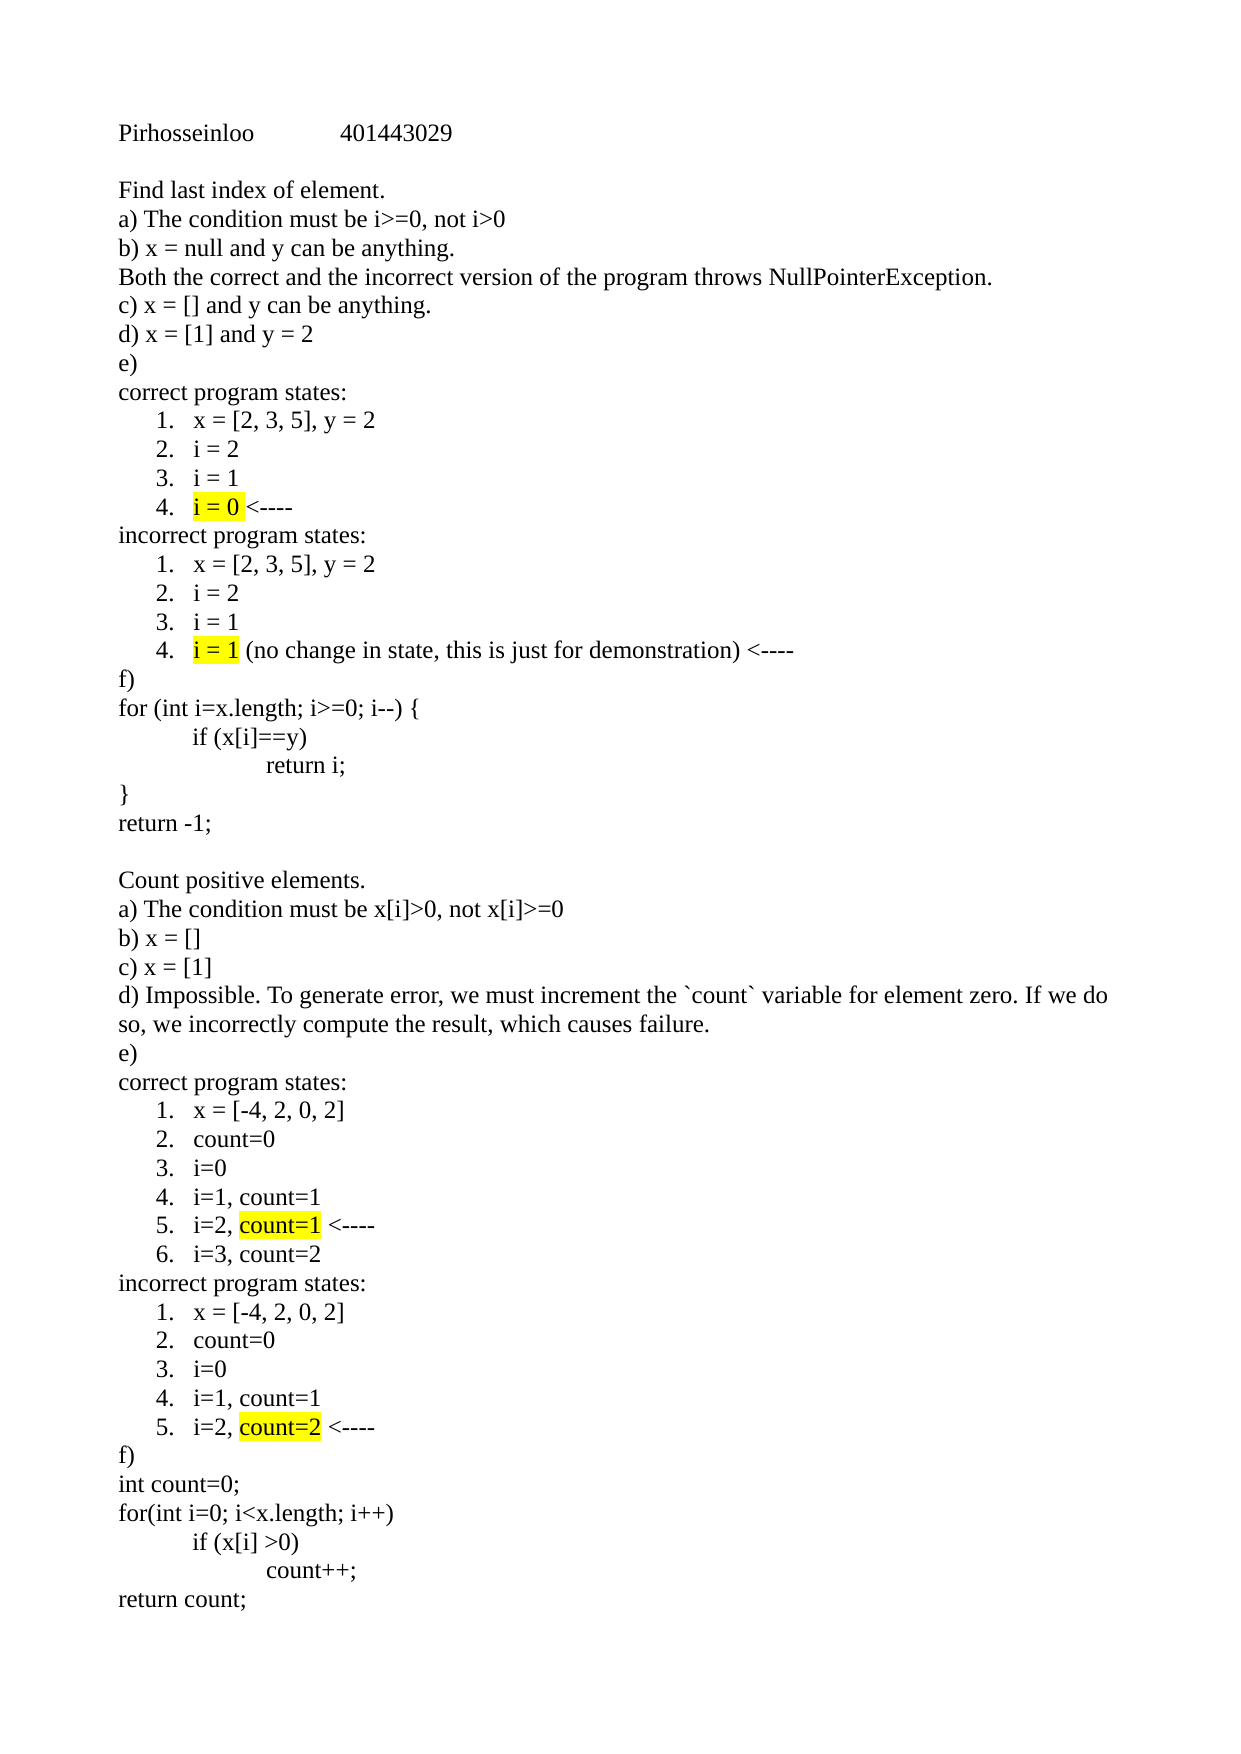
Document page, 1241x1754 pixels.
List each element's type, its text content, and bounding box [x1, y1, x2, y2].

list i=0 [156, 1354, 1122, 1383]
list i = 1 (no change in state, this is just for demonstration) <---- [156, 636, 1122, 664]
text d) Impossible. To generate error, we must increment the `count` variable for element zero. If we do so, we incorrectly compute the result, which causes failure. [118, 981, 1122, 1038]
text c) x = [1] [118, 952, 1122, 981]
text b) x = null and y can be anything. [118, 233, 1122, 262]
list x = [-4, 2, 0, 2] [156, 1096, 1122, 1124]
list x = [2, 3, 5], y = 2 [156, 406, 1122, 434]
list i=0 [156, 1153, 1122, 1182]
list i = 1 [156, 607, 1122, 636]
text return count; [118, 1584, 1122, 1613]
list i = 0 <---- [156, 492, 1122, 521]
text f) [118, 664, 1122, 693]
text c) x = [] and y can be anything. [118, 291, 1122, 319]
list x = [-4, 2, 0, 2] [156, 1297, 1122, 1326]
text correct program states: [118, 377, 1122, 406]
list i=1, count=1 [156, 1383, 1122, 1412]
text e) [118, 1038, 1122, 1067]
text incorrect program states: [118, 1268, 1122, 1297]
text return -1; [118, 808, 1122, 837]
text correct program states: [118, 1067, 1122, 1096]
text f) [118, 1441, 1122, 1469]
text int count=0; [118, 1469, 1122, 1498]
text b) x = [] [118, 923, 1122, 952]
text for (int i=x.length; i>=0; i--) { [118, 693, 1122, 722]
list i=2, count=1 <---- [156, 1211, 1122, 1239]
text return i; [118, 751, 1122, 779]
list i=1, count=1 [156, 1182, 1122, 1211]
text a) The condition must be x[i]>0, not x[i]>=0 [118, 894, 1122, 923]
list i=2, count=2 <---- [156, 1412, 1122, 1441]
text if (x[i] >0) [118, 1527, 1122, 1556]
text for(int i=0; i<x.length; i++) [118, 1498, 1122, 1527]
text Pirhosseinloo 401443029 [118, 118, 1122, 147]
list count=0 [156, 1326, 1122, 1354]
list i=3, count=2 [156, 1239, 1122, 1268]
text a) The condition must be i>=0, not i>0 [118, 204, 1122, 233]
text Both the correct and the incorrect version of the program throws NullPointerException. [118, 262, 1122, 291]
list x = [2, 3, 5], y = 2 [156, 549, 1122, 578]
list i = 2 [156, 434, 1122, 463]
list count=0 [156, 1124, 1122, 1153]
text Count positive elements. [118, 866, 1122, 894]
text } [118, 779, 1122, 808]
text Find last index of element. [118, 176, 1122, 204]
text d) x = [1] and y = 2 [118, 319, 1122, 348]
text e) [118, 348, 1122, 377]
text incorrect program states: [118, 521, 1122, 549]
list i = 1 [156, 463, 1122, 492]
text count++; [118, 1556, 1122, 1584]
list i = 2 [156, 578, 1122, 607]
text if (x[i]==y) [118, 722, 1122, 751]
